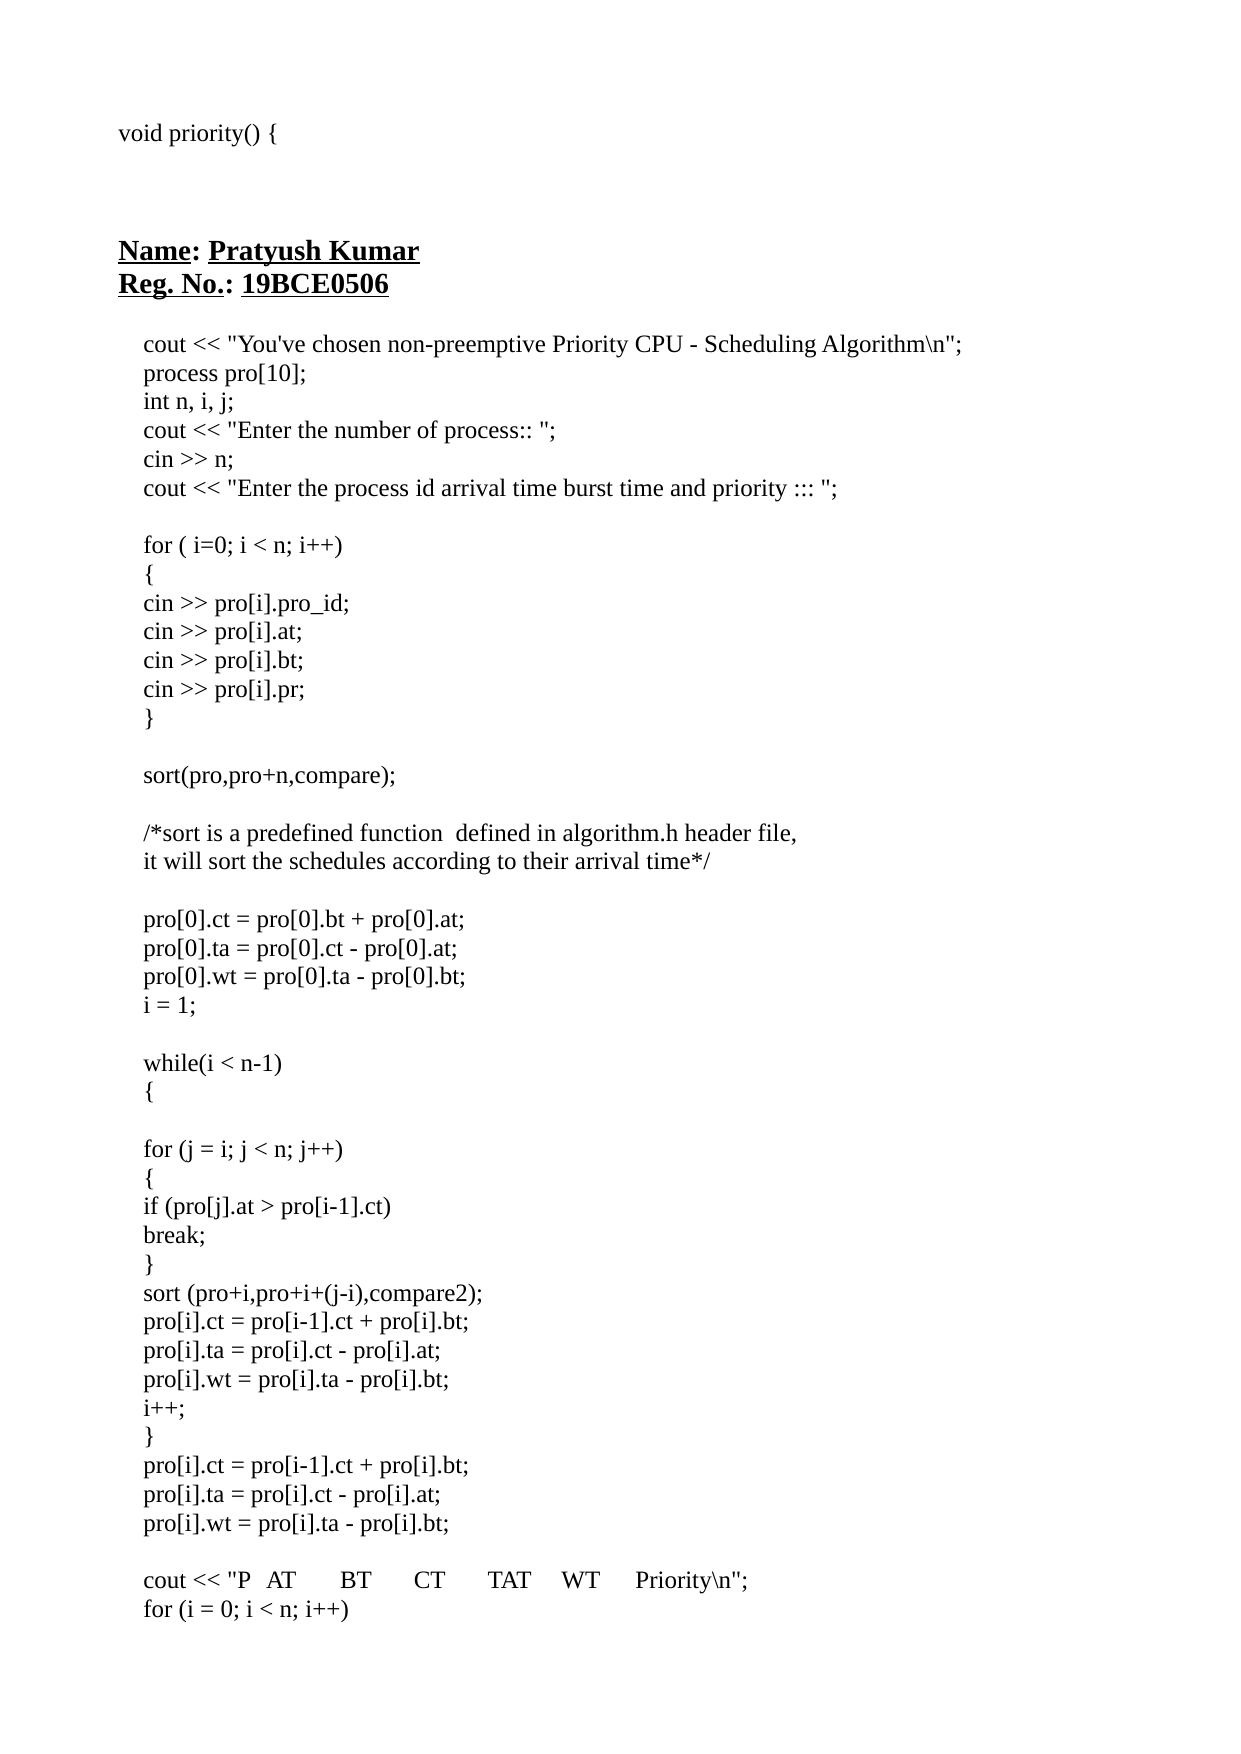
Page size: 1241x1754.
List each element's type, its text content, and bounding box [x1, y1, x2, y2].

text pro[i].ta = pro[i].ct - pro[i].at; [118, 1335, 1122, 1364]
text cin >> pro[i].pr; [118, 674, 1122, 703]
text cin >> pro[i].at; [118, 616, 1122, 645]
text process pro[10]; [118, 358, 1122, 386]
text pro[0].wt = pro[0].ta - pro[0].bt; [118, 961, 1122, 990]
text cout << "Enter the process id arrival time burst time and priority ::: "; [118, 473, 1122, 501]
text } [118, 703, 1122, 731]
text pro[i].wt = pro[i].ta - pro[i].bt; [118, 1508, 1122, 1536]
text int n, i, j; [118, 386, 1122, 415]
text pro[i].ta = pro[i].ct - pro[i].at; [118, 1479, 1122, 1508]
text cout << "You've chosen non-preemptive Priority CPU - Scheduling Algorithm\n"; [118, 329, 1122, 358]
text cin >> pro[i].pro_id; [118, 588, 1122, 616]
text for ( i=0; i < n; i++) [118, 530, 1122, 559]
text i = 1; [118, 990, 1122, 1019]
text { [118, 1163, 1122, 1191]
text break; [118, 1220, 1122, 1249]
text pro[0].ct = pro[0].bt + pro[0].at; [118, 904, 1122, 933]
text pro[0].ta = pro[0].ct - pro[0].at; [118, 933, 1122, 961]
text for (j = i; j < n; j++) [118, 1134, 1122, 1163]
text Reg. No.: 19BCE0506 [118, 267, 1122, 300]
text sort (pro+i,pro+i+(j-i),compare2); [118, 1278, 1122, 1306]
text /*sort is a predefined function defined in algorithm.h header file, [118, 818, 1122, 846]
text sort(pro,pro+n,compare); [118, 760, 1122, 789]
text Name: Pratyush Kumar [118, 233, 1122, 267]
text cout << "P AT BT CT TAT WT Priority\n"; [118, 1565, 1122, 1594]
text while(i < n-1) [118, 1048, 1122, 1076]
text for (i = 0; i < n; i++) [118, 1594, 1122, 1623]
text it will sort the schedules according to their arrival time*/ [118, 846, 1122, 875]
text pro[i].ct = pro[i-1].ct + pro[i].bt; [118, 1450, 1122, 1479]
text } [118, 1421, 1122, 1450]
text { [118, 1076, 1122, 1105]
text cin >> n; [118, 444, 1122, 473]
text pro[i].wt = pro[i].ta - pro[i].bt; [118, 1364, 1122, 1393]
text cout << "Enter the number of process:: "; [118, 415, 1122, 444]
text if (pro[j].at > pro[i-1].ct) [118, 1191, 1122, 1220]
text } [118, 1249, 1122, 1278]
text cin >> pro[i].bt; [118, 645, 1122, 674]
text void priority() { [118, 118, 1122, 147]
text { [118, 559, 1122, 588]
text i++; [118, 1393, 1122, 1421]
text pro[i].ct = pro[i-1].ct + pro[i].bt; [118, 1306, 1122, 1335]
